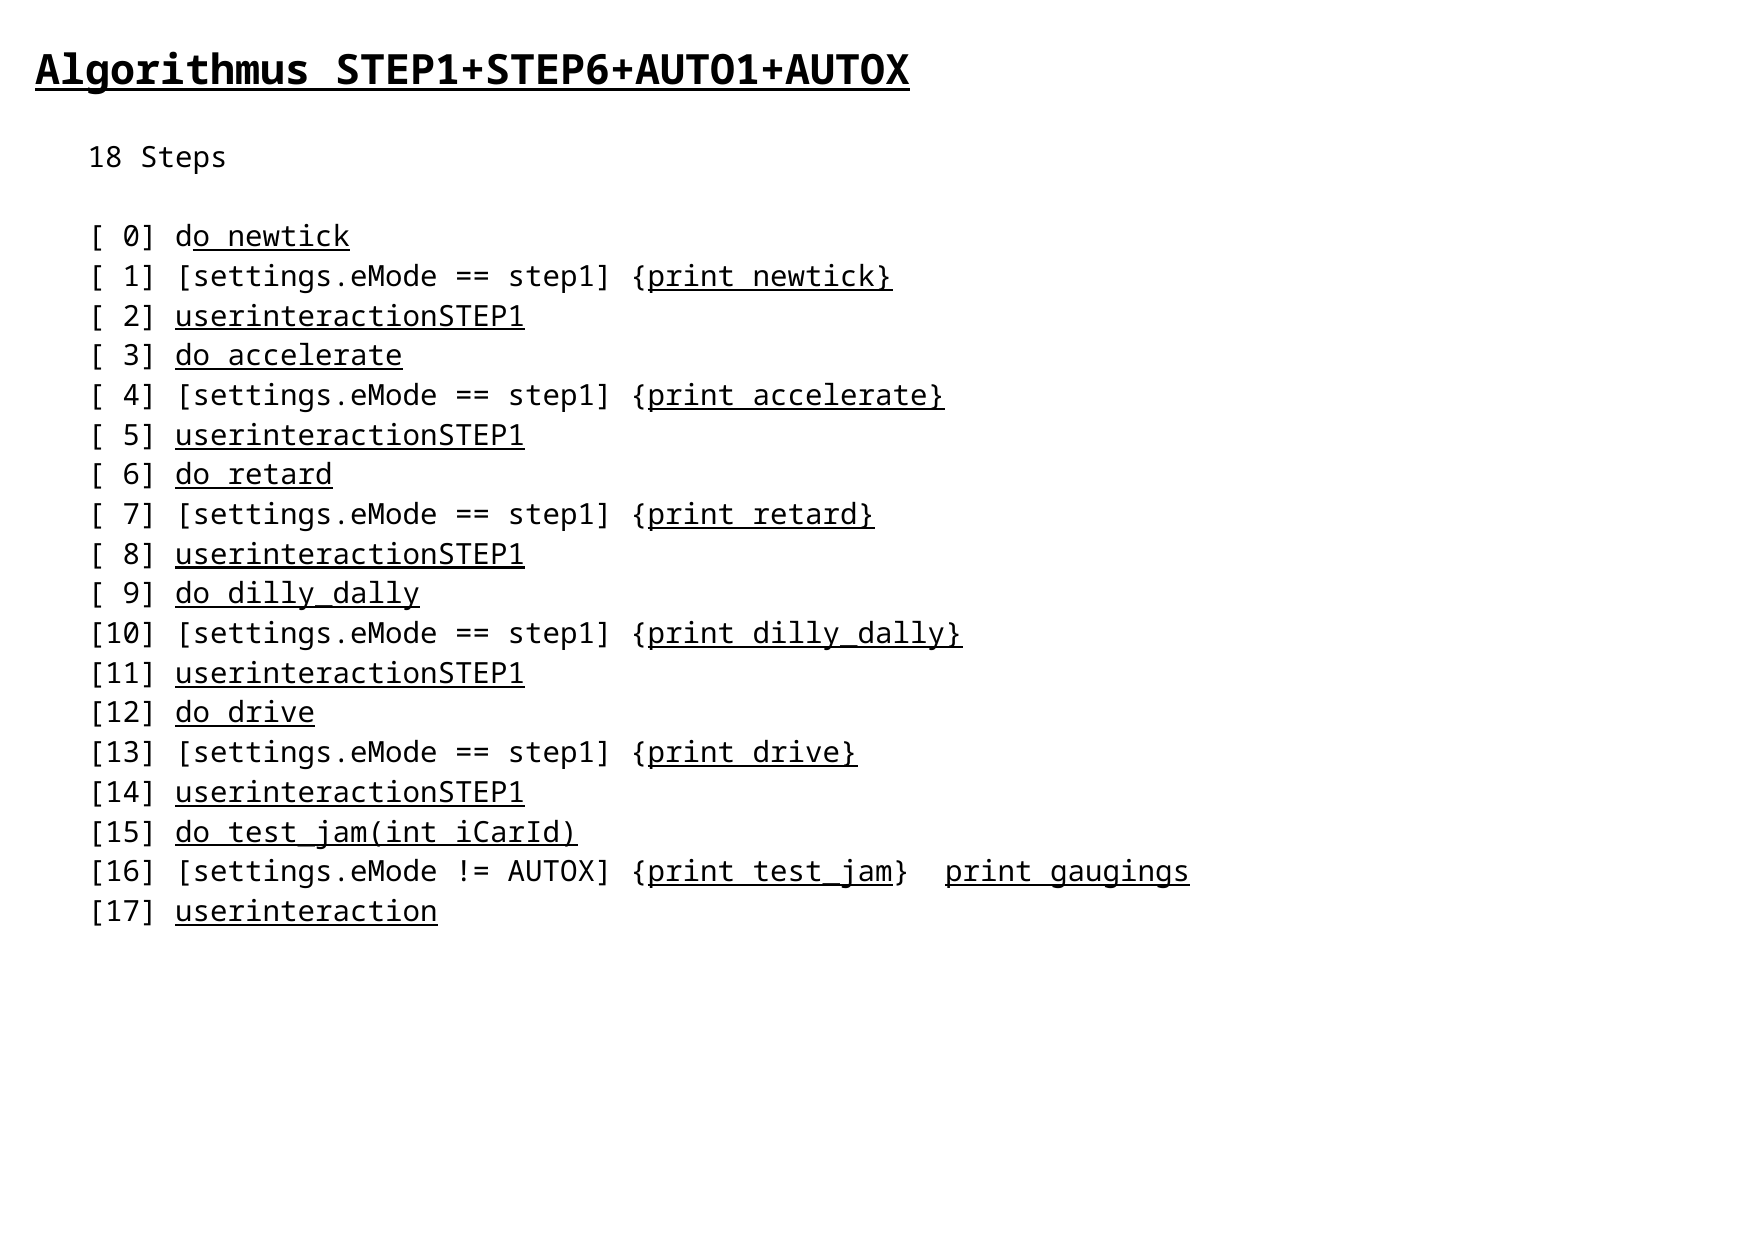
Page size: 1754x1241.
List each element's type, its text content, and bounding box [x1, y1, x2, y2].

text [15] do test_jam(int iCarId) [0, 811, 1754, 851]
text [14] userinteractionSTEP1 [0, 771, 1754, 811]
text [ 0] do newtick [0, 216, 1754, 255]
text [ 5] userinteractionSTEP1 [0, 414, 1754, 454]
text [ 1] [settings.eMode == step1] {print newtick} [0, 255, 1754, 295]
text [ 3] do accelerate [0, 334, 1754, 374]
text [ 8] userinteractionSTEP1 [0, 533, 1754, 573]
text 18 Steps [0, 136, 1754, 176]
text [10] [settings.eMode == step1] {print dilly_dally} [0, 612, 1754, 652]
text [ 9] do dilly_dally [0, 573, 1754, 612]
text [ 7] [settings.eMode == step1] {print retard} [0, 493, 1754, 533]
text [17] userinteraction [0, 890, 1754, 930]
text [12] do drive [0, 692, 1754, 731]
text [13] [settings.eMode == step1] {print drive} [0, 731, 1754, 771]
text Algorithmus STEP1+STEP6+AUTO1+AUTOX [0, 40, 1754, 96]
text [16] [settings.eMode != AUTOX] {print test_jam} print gaugings [0, 851, 1754, 890]
text [11] userinteractionSTEP1 [0, 652, 1754, 692]
text [ 6] do retard [0, 454, 1754, 493]
text [ 4] [settings.eMode == step1] {print accelerate} [0, 374, 1754, 414]
text [ 2] userinteractionSTEP1 [0, 295, 1754, 334]
